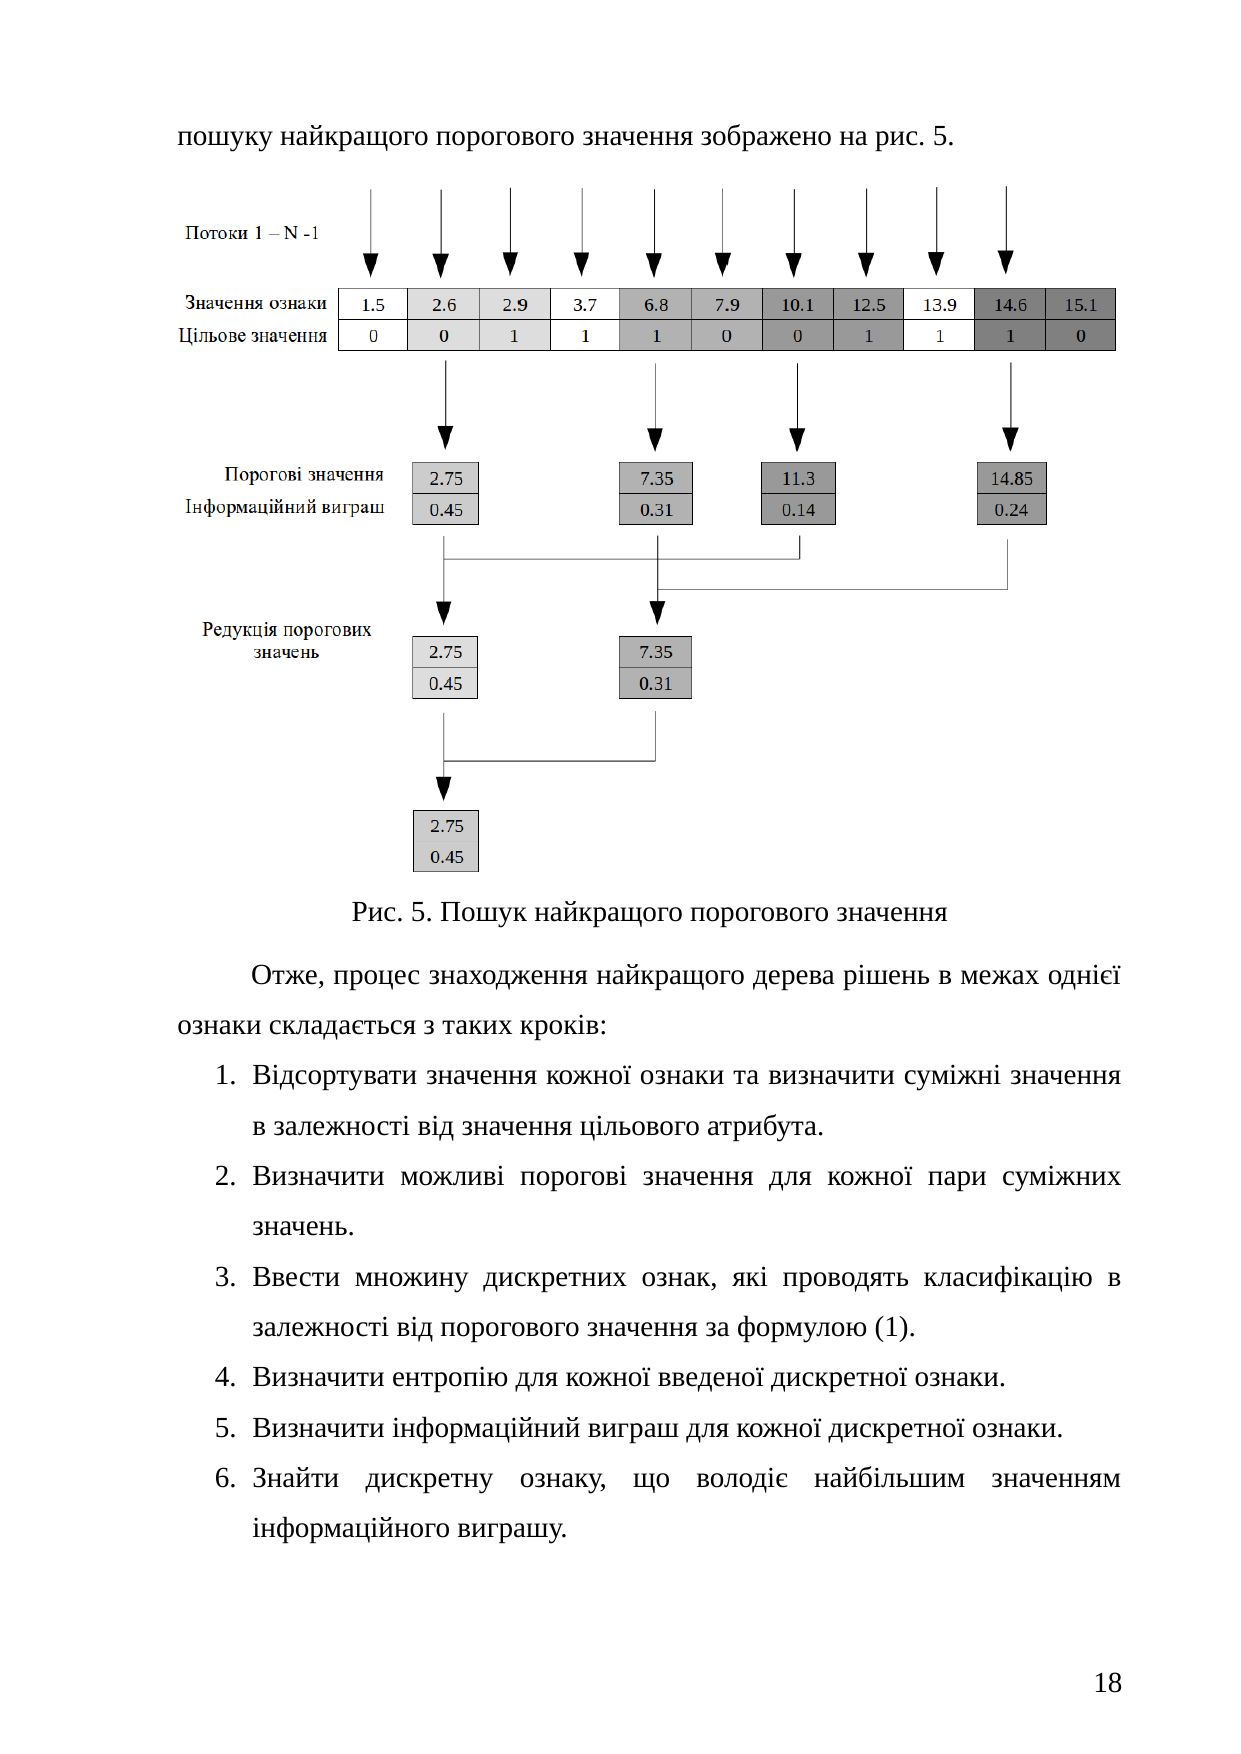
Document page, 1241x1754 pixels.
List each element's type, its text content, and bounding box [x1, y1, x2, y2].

text Рис. 5. Пошук найкращого порогового значення [177, 894, 1122, 928]
list Ввести множину дискретних ознак, які проводять класифікацію в залежності від порогового значення за формулою (1). [214, 1259, 1122, 1343]
list Визначити ентропію для кожної введеної дискретної ознаки. [214, 1359, 1122, 1393]
list Відсортувати значення кожної ознаки та визначити суміжні значення в залежності від значення цільового атрибута. [214, 1057, 1122, 1141]
picture [177, 180, 1123, 878]
list Визначити інформаційний виграш для кожної дискретної ознаки. [214, 1410, 1122, 1443]
text Отже, процес знаходження найкращого дерева рішень в межах однієї ознаки складається з таких кроків: [177, 957, 1122, 1041]
list Визначити можливі порогові значення для кожної пари суміжних значень. [214, 1158, 1122, 1242]
list Знайти дискретну ознаку, що володіє найбільшим значенням інформаційного виграшу. [214, 1460, 1122, 1544]
text пошуку найкращого порогового значення зображено на рис. 5. [177, 118, 1122, 152]
